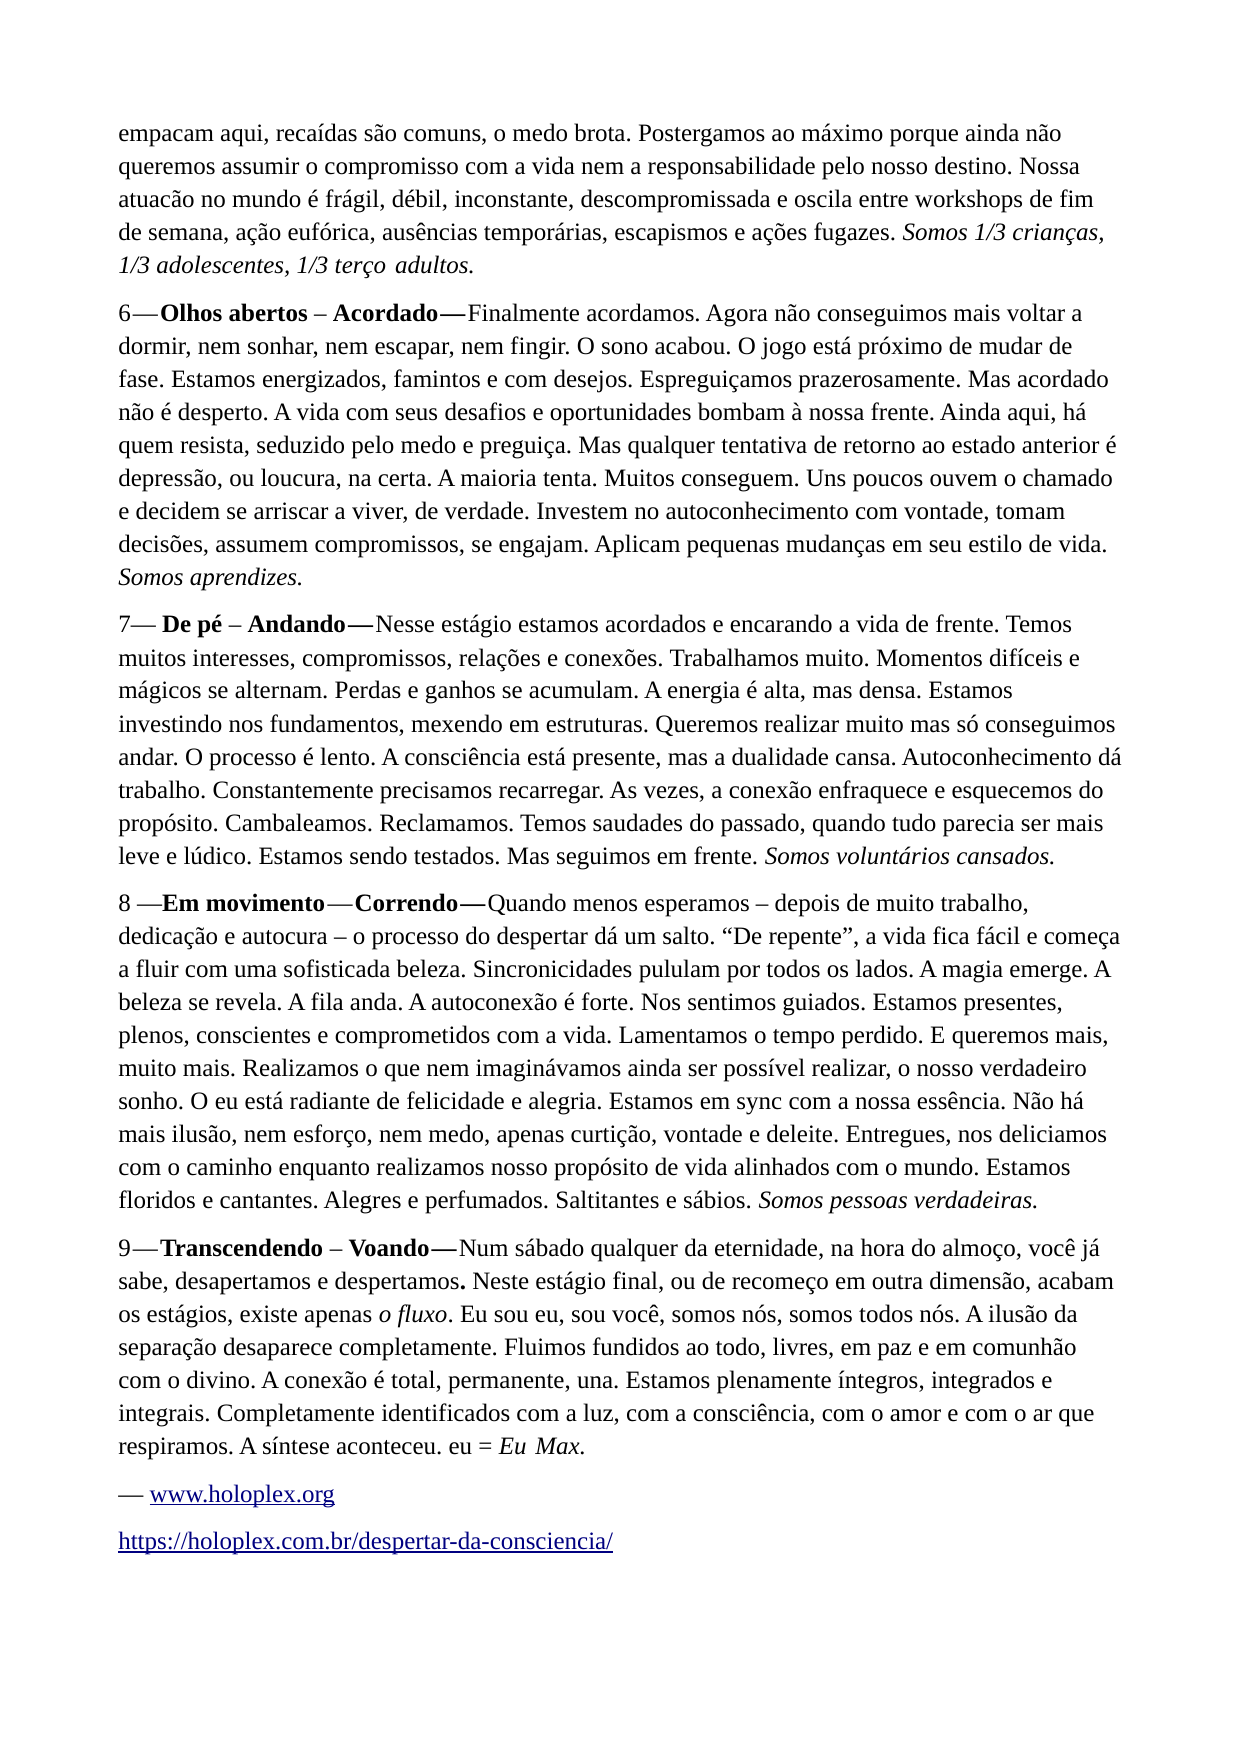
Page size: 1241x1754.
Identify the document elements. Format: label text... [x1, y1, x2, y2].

text 9 — Transcendendo – Voando — Num sábado qualquer da eternidade, na hora do almoço, você já sabe, desapertamos e despertamos. Neste estágio final, ou de recomeço em outra dimensão, acabam os estágios, existe apenas o fluxo. Eu sou eu, sou você, somos nós, somos todos nós. A ilusão da separação desaparece completamente. Fluimos fundidos ao todo, livres, em paz e em comunhão com o divino. A conexão é total, permanente, una. Estamos plenamente íntegros, integrados e integrais. Completamente identificados com a luz, com a consciência, com o amor e com o ar que respiramos. A síntese aconteceu. eu = Eu Max. [118, 1233, 1122, 1460]
text — www.holoplex.org [118, 1479, 1122, 1508]
text https://holoplex.com.br/despertar-da-consciencia/ [118, 1526, 1122, 1555]
text 7— De pé – Andando — Nesse estágio estamos acordados e encarando a vida de frente. Temos muitos interesses, compromissos, relações e conexões. Trabalhamos muito. Momentos difíceis e mágicos se alternam. Perdas e ganhos se acumulam. A energia é alta, mas densa. Estamos investindo nos fundamentos, mexendo em estruturas. Queremos realizar muito mas só conseguimos andar. O processo é lento. A consciência está presente, mas a dualidade cansa. Autoconhecimento dá trabalho. Constantemente precisamos recarregar. As vezes, a conexão enfraquece e esquecemos do propósito. Cambaleamos. Reclamamos. Temos saudades do passado, quando tudo parecia ser mais leve e lúdico. Estamos sendo testados. Mas seguimos em frente. Somos voluntários cansados. [118, 609, 1122, 869]
text empacam aqui, recaídas são comuns, o medo brota. Postergamos ao máximo porque ainda não queremos assumir o compromisso com a vida nem a responsabilidade pelo nosso destino. Nossa atuacão no mundo é frágil, débil, inconstante, descompromissada e oscila entre workshops de fim de semana, ação eufórica, ausências temporárias, escapismos e ações fugazes. Somos 1/3 crianças, 1/3 adolescentes, 1/3 terço adultos. [118, 118, 1122, 279]
text 6 — Olhos abertos – Acordado — Finalmente acordamos. Agora não conseguimos mais voltar a dormir, nem sonhar, nem escapar, nem fingir. O sono acabou. O jogo está próximo de mudar de fase. Estamos energizados, famintos e com desejos. Espreguiçamos prazerosamente. Mas acordado não é desperto. A vida com seus desafios e oportunidades bombam à nossa frente. Ainda aqui, há quem resista, seduzido pelo medo e preguiça. Mas qualquer tentativa de retorno ao estado anterior é depressão, ou loucura, na certa. A maioria tenta. Muitos conseguem. Uns poucos ouvem o chamado e decidem se arriscar a viver, de verdade. Investem no autoconhecimento com vontade, tomam decisões, assumem compromissos, se engajam. Aplicam pequenas mudanças em seu estilo de vida. Somos aprendizes. [118, 298, 1122, 591]
text 8 —Em movimento — Correndo — Quando menos esperamos – depois de muito trabalho, dedicação e autocura – o processo do despertar dá um salto. “De repente”, a vida fica fácil e começa a fluir com uma sofisticada beleza. Sincronicidades pululam por todos os lados. A magia emerge. A beleza se revela. A fila anda. A autoconexão é forte. Nos sentimos guiados. Estamos presentes, plenos, conscientes e comprometidos com a vida. Lamentamos o tempo perdido. E queremos mais, muito mais. Realizamos o que nem imaginávamos ainda ser possível realizar, o nosso verdadeiro sonho. O eu está radiante de felicidade e alegria. Estamos em sync com a nossa essência. Não há mais ilusão, nem esforço, nem medo, apenas curtição, vontade e deleite. Entregues, nos deliciamos com o caminho enquanto realizamos nosso propósito de vida alinhados com o mundo. Estamos floridos e cantantes. Alegres e perfumados. Saltitantes e sábios. Somos pessoas verdadeiras. [118, 888, 1122, 1214]
